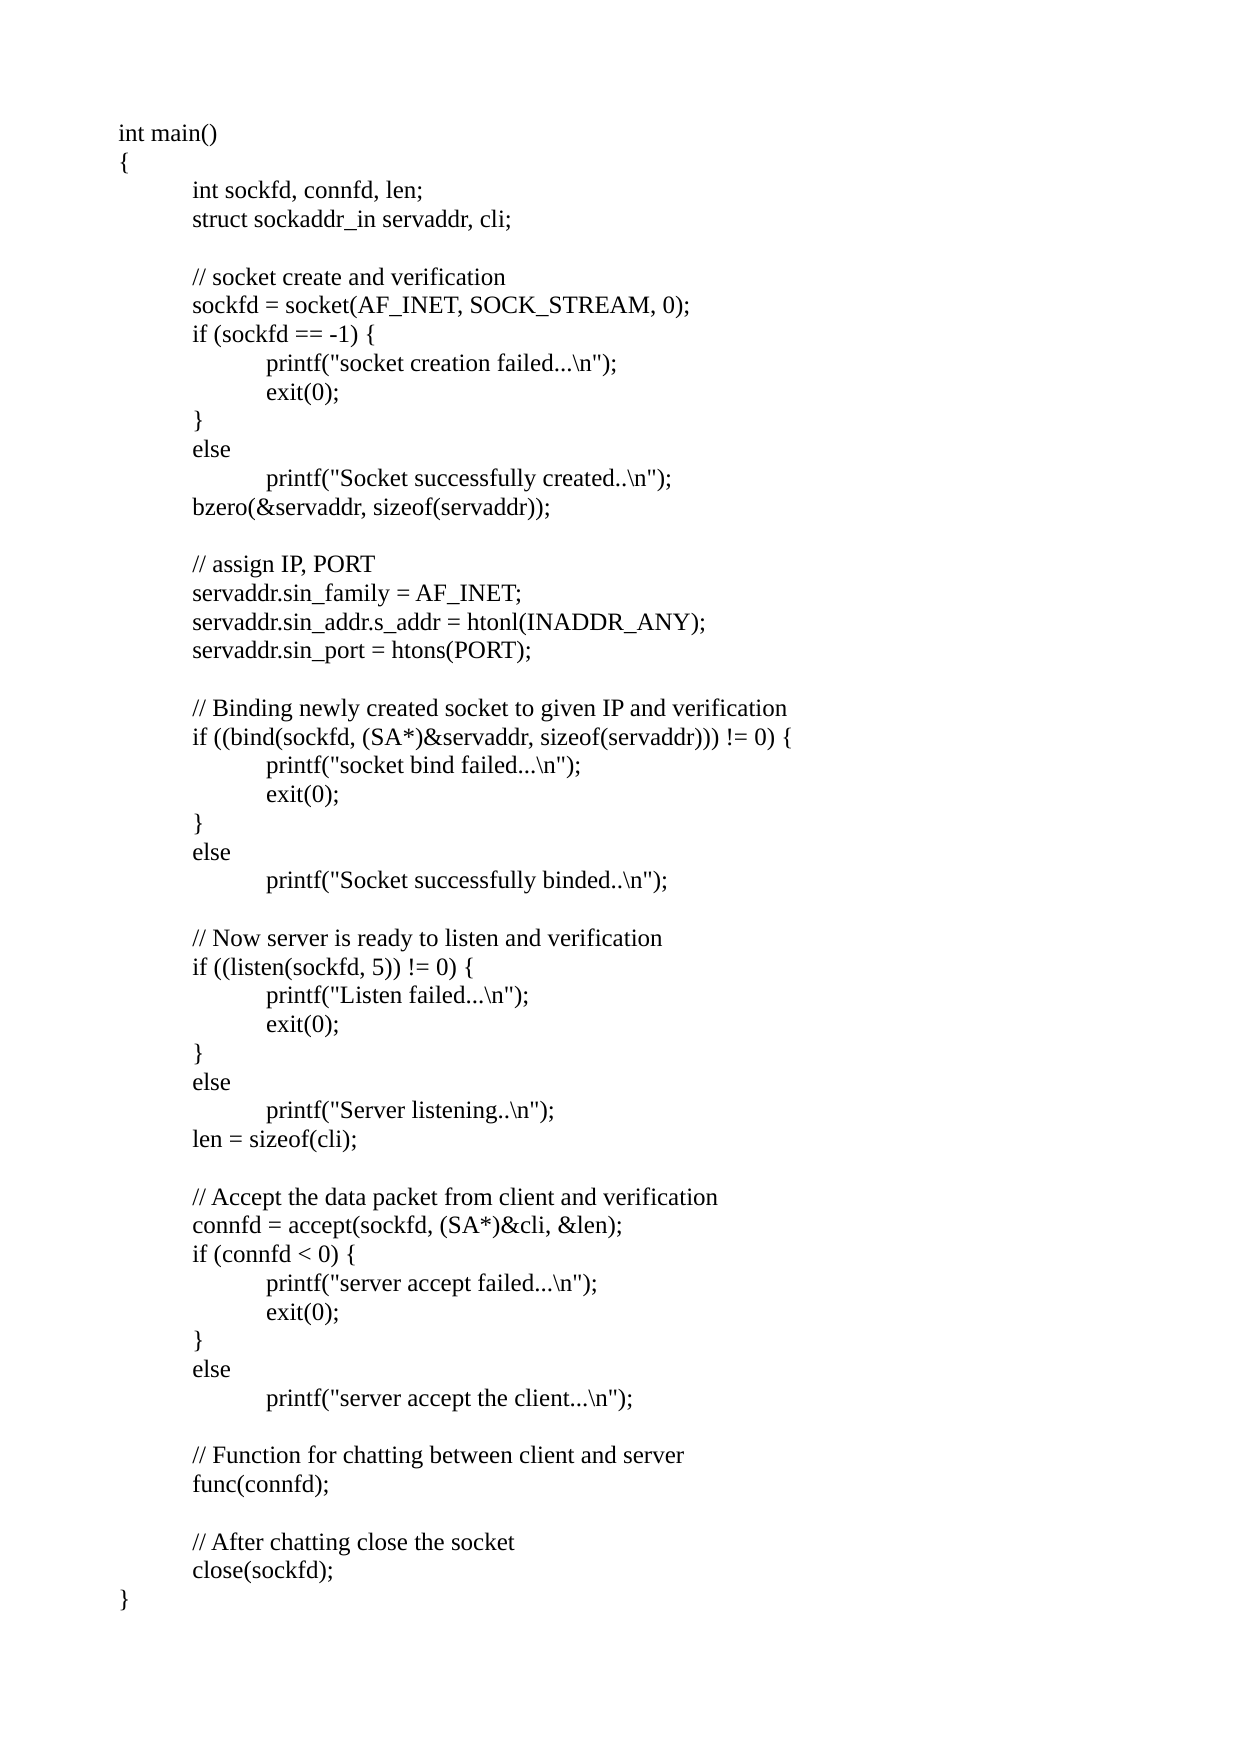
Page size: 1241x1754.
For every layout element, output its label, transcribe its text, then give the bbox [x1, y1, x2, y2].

text else [118, 837, 1122, 866]
text servaddr.sin_family = AF_INET; [118, 578, 1122, 607]
text close(sockfd); [118, 1556, 1122, 1584]
text len = sizeof(cli); [118, 1124, 1122, 1153]
text // Function for chatting between client and server [118, 1441, 1122, 1469]
text servaddr.sin_port = htons(PORT); [118, 636, 1122, 664]
text printf("socket creation failed...\n"); [118, 348, 1122, 377]
text // Now server is ready to listen and verification [118, 923, 1122, 952]
text else [118, 434, 1122, 463]
text // Accept the data packet from client and verification [118, 1182, 1122, 1211]
text else [118, 1354, 1122, 1383]
text if (sockfd == -1) { [118, 319, 1122, 348]
text connfd = accept(sockfd, (SA*)&cli, &len); [118, 1211, 1122, 1239]
text // socket create and verification [118, 262, 1122, 291]
text } [118, 1326, 1122, 1354]
text // Binding newly created socket to given IP and verification [118, 693, 1122, 722]
text else [118, 1067, 1122, 1096]
text int main() [118, 118, 1122, 147]
text if ((listen(sockfd, 5)) != 0) { [118, 952, 1122, 981]
text { [118, 147, 1122, 176]
text struct sockaddr_in servaddr, cli; [118, 204, 1122, 233]
text // After chatting close the socket [118, 1527, 1122, 1556]
text exit(0); [118, 1009, 1122, 1038]
text sockfd = socket(AF_INET, SOCK_STREAM, 0); [118, 291, 1122, 319]
text exit(0); [118, 779, 1122, 808]
text } [118, 1038, 1122, 1067]
text if (connfd < 0) { [118, 1239, 1122, 1268]
text int sockfd, connfd, len; [118, 176, 1122, 204]
text exit(0); [118, 1297, 1122, 1326]
text printf("server accept the client...\n"); [118, 1383, 1122, 1412]
text servaddr.sin_addr.s_addr = htonl(INADDR_ANY); [118, 607, 1122, 636]
text } [118, 1584, 1122, 1613]
text // assign IP, PORT [118, 549, 1122, 578]
text printf("socket bind failed...\n"); [118, 751, 1122, 779]
text if ((bind(sockfd, (SA*)&servaddr, sizeof(servaddr))) != 0) { [118, 722, 1122, 751]
text } [118, 406, 1122, 434]
text exit(0); [118, 377, 1122, 406]
text func(connfd); [118, 1469, 1122, 1498]
text bzero(&servaddr, sizeof(servaddr)); [118, 492, 1122, 521]
text printf("Socket successfully created..\n"); [118, 463, 1122, 492]
text printf("Listen failed...\n"); [118, 981, 1122, 1009]
text printf("Socket successfully binded..\n"); [118, 866, 1122, 894]
text } [118, 808, 1122, 837]
text printf("server accept failed...\n"); [118, 1268, 1122, 1297]
text printf("Server listening..\n"); [118, 1096, 1122, 1124]
